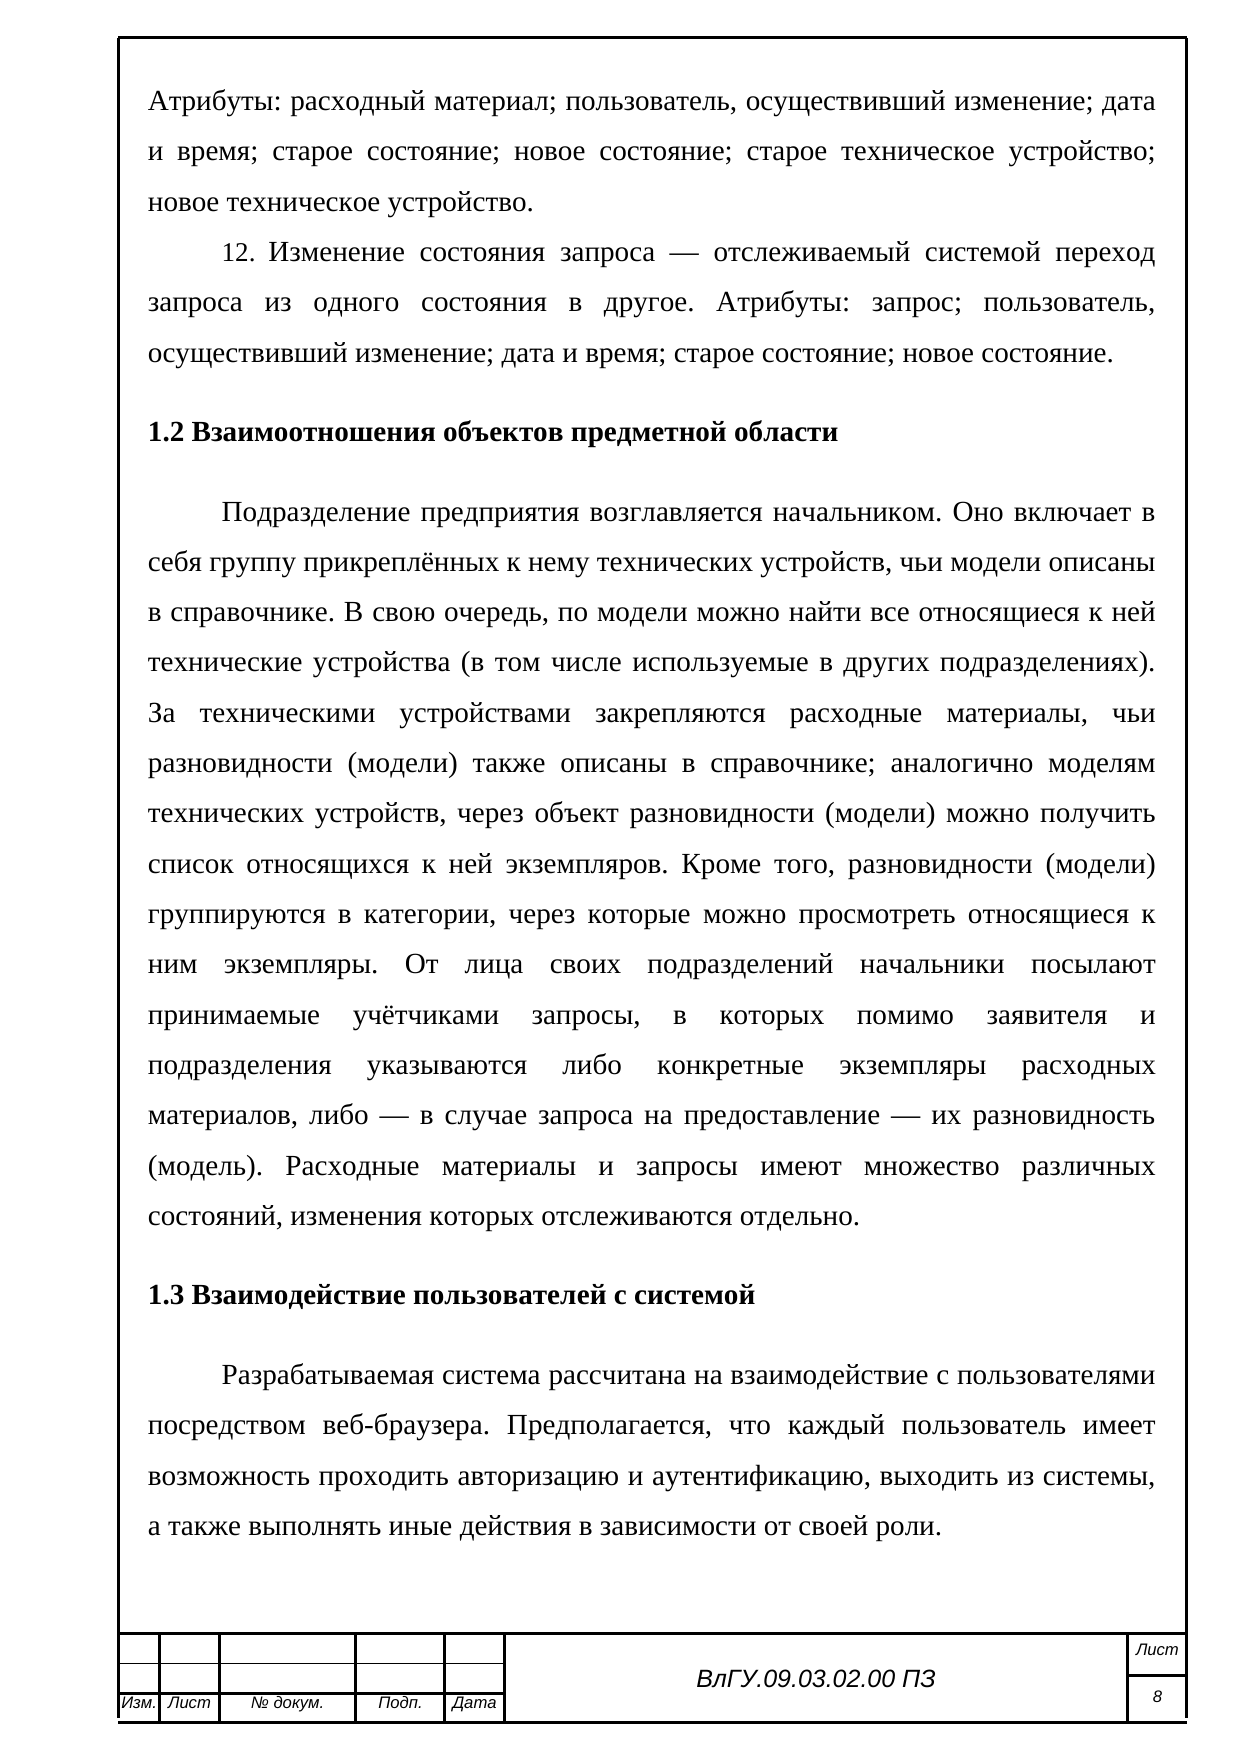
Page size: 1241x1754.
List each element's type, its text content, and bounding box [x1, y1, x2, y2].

text Подразделение предприятия возглавляется начальником. Оно включает в себя группу прикреплённых к нему технических устройств, чьи модели описаны в справочнике. В свою очередь, по модели можно найти все относящиеся к ней технические устройства (в том числе используемые в других подразделениях). За техническими устройствами закрепляются расходные материалы, чьи разновидности (модели) также описаны в справочнике; аналогично моделям технических устройств, через объект разновидности (модели) можно получить список относящихся к ней экземпляров. Кроме того, разновидности (модели) группируются в категории, через которые можно просмотреть относящиеся к ним экземпляры. От лица своих подразделений начальники посылают принимаемые учётчиками запросы, в которых помимо заявителя и подразделения указываются либо конкретные экземпляры расходных материалов, либо — в случае запроса на предоставление — их разновидность (модель). Расходные материалы и запросы имеют множество различных состояний, изменения которых отслеживаются отдельно. [148, 494, 1156, 1232]
subtitle 1.2 Взаимоотношения объектов предметной области [148, 414, 1156, 448]
text Разрабатываемая система рассчитана на взаимодействие с пользователями посредством веб-браузера. Предполагается, что каждый пользователь имеет возможность проходить авторизацию и аутентификацию, выходить из системы, а также выполнять иные действия в зависимости от своей роли. [148, 1357, 1156, 1541]
subtitle 1.3 Взаимодействие пользователей с системой [148, 1277, 1156, 1311]
list Атрибуты: расходный материал; пользователь, осуществивший изменение; дата и время; старое состояние; новое состояние; старое техническое устройство; новое техническое устройство. [148, 83, 1156, 217]
list Изменение состояния запроса — отслеживаемый системой переход запроса из одного состояния в другое. Атрибуты: запрос; пользователь, осуществивший изменение; дата и время; старое состояние; новое состояние. [148, 234, 1156, 368]
